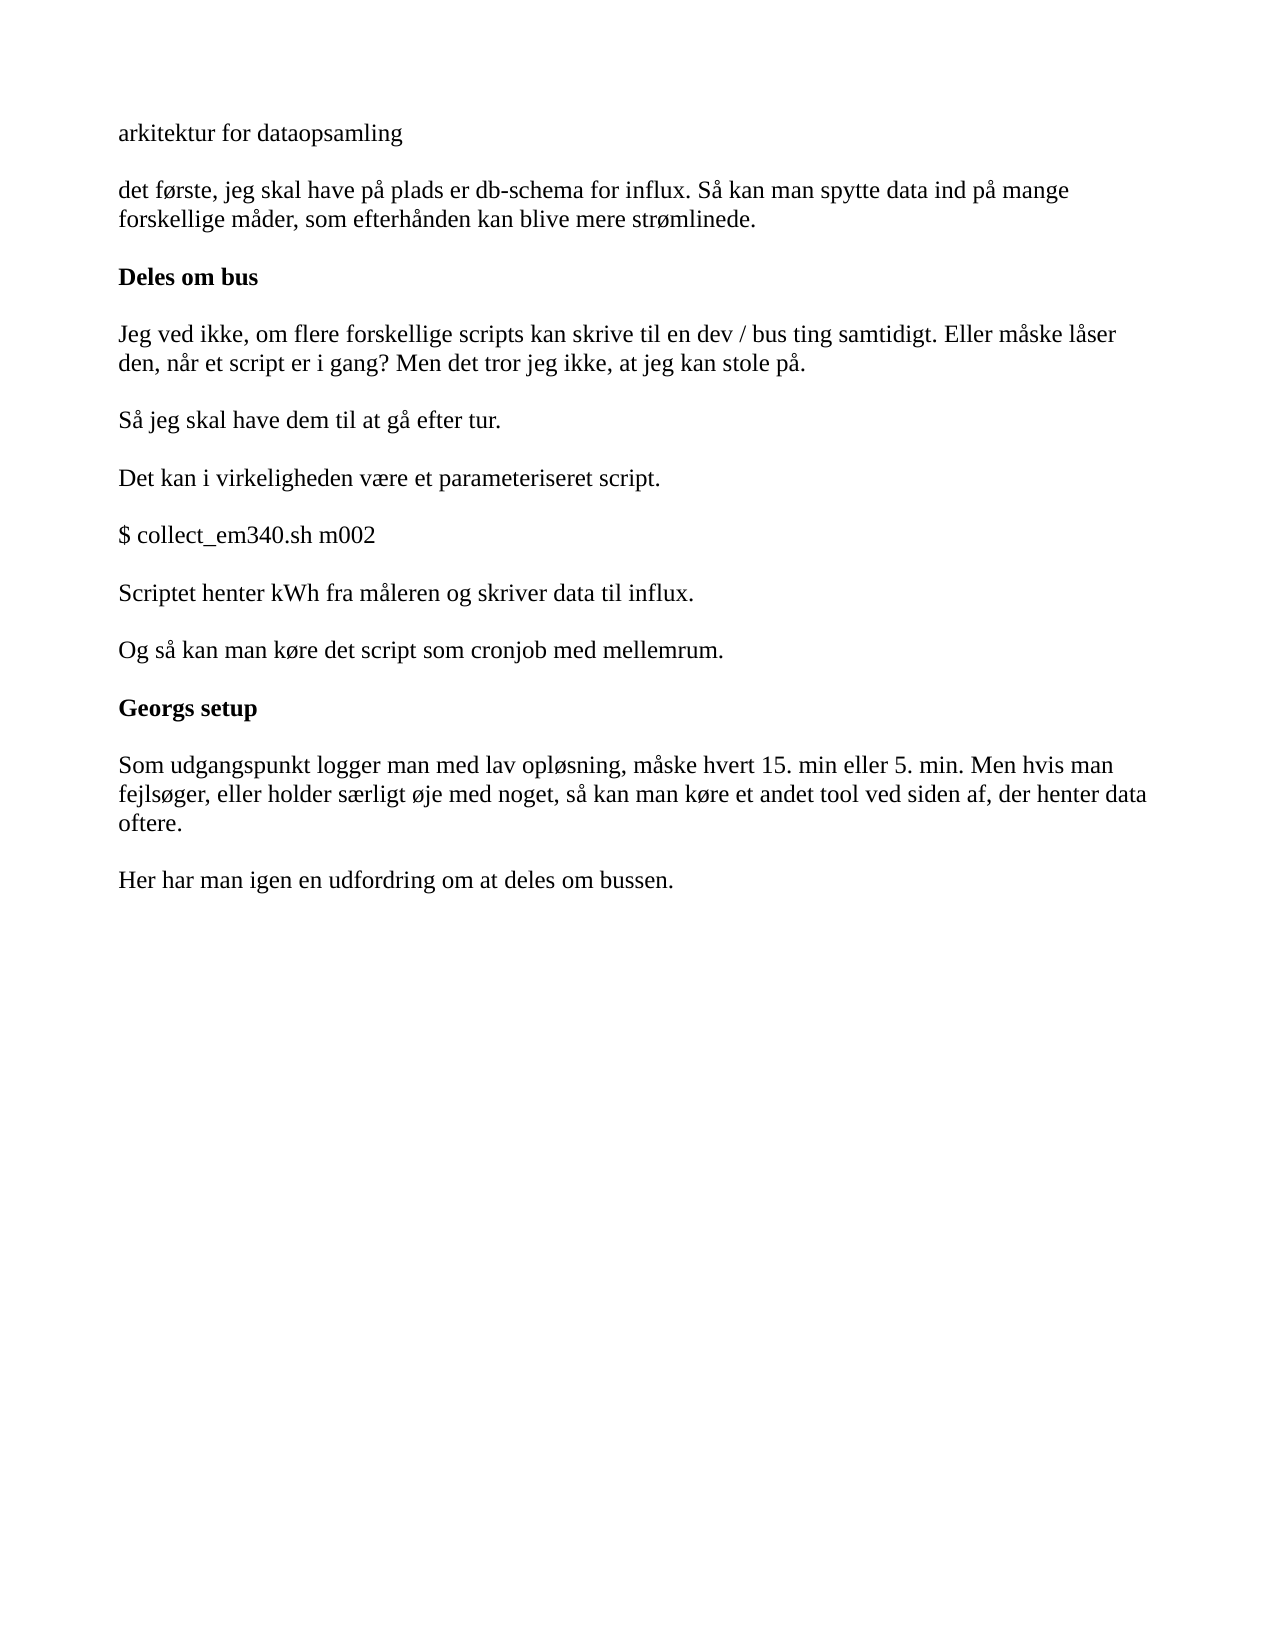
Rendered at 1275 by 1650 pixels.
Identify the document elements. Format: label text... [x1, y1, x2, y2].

text det første, jeg skal have på plads er db-schema for influx. Så kan man spytte data ind på mange forskellige måder, som efterhånden kan blive mere strømlinede. [118, 176, 1157, 233]
text Jeg ved ikke, om flere forskellige scripts kan skrive til en dev / bus ting samtidigt. Eller måske låser den, når et script er i gang? Men det tror jeg ikke, at jeg kan stole på. [118, 319, 1157, 377]
text Scriptet henter kWh fra måleren og skriver data til influx. [118, 578, 1157, 607]
text Og så kan man køre det script som cronjob med mellemrum. [118, 636, 1157, 664]
text Det kan i virkeligheden være et parameteriseret script. [118, 463, 1157, 492]
text Deles om bus [118, 262, 1157, 291]
text arkitektur for dataopsamling [118, 118, 1157, 147]
text Georgs setup [118, 693, 1157, 722]
text Som udgangspunkt logger man med lav opløsning, måske hvert 15. min eller 5. min. Men hvis man fejlsøger, eller holder særligt øje med noget, så kan man køre et andet tool ved siden af, der henter data oftere. [118, 751, 1157, 837]
text $ collect_em340.sh m002 [118, 521, 1157, 549]
text Så jeg skal have dem til at gå efter tur. [118, 406, 1157, 434]
text Her har man igen en udfordring om at deles om bussen. [118, 866, 1157, 894]
